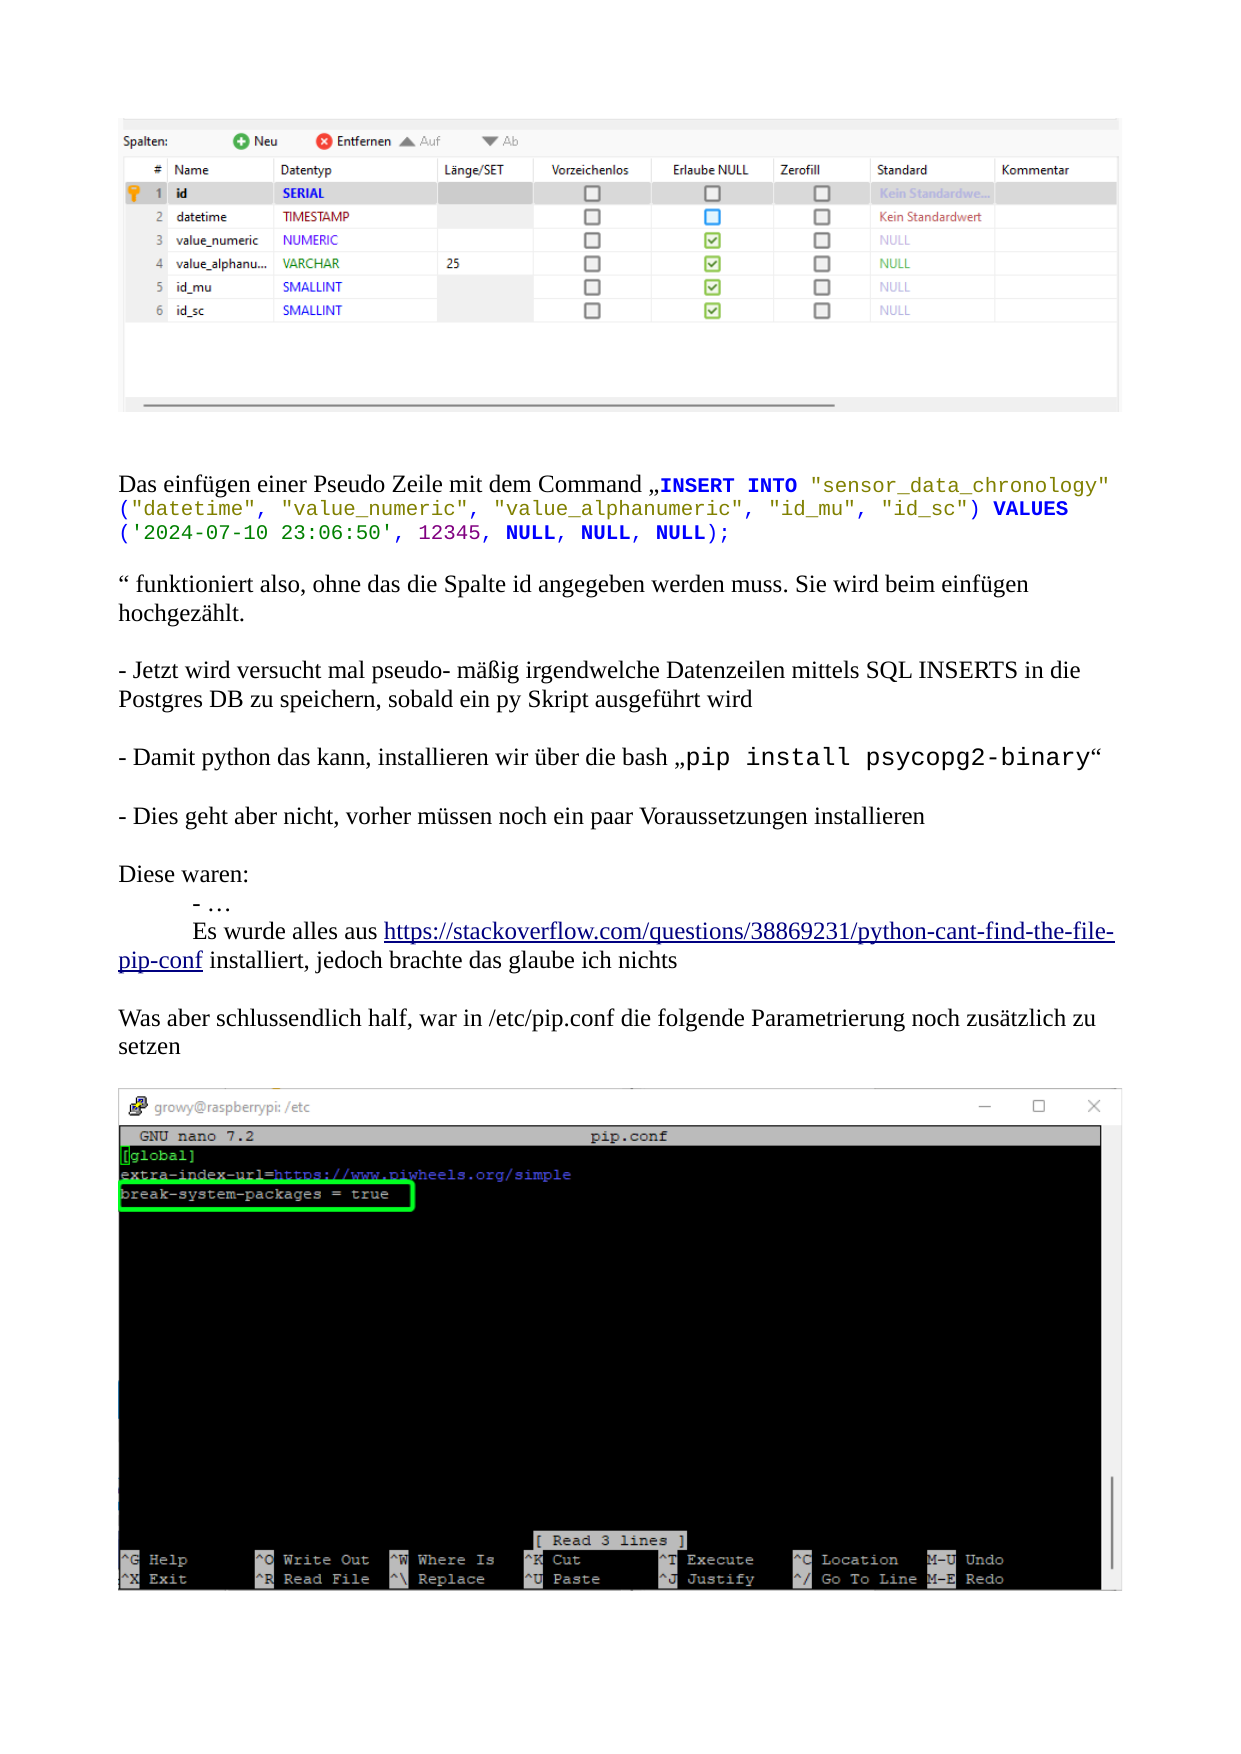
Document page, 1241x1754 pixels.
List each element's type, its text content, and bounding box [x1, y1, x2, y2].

text - Dies geht aber nicht, vorher müssen noch ein paar Voraussetzungen installieren [118, 801, 1122, 830]
text Das einfügen einer Pseudo Zeile mit dem Command „INSERT INTO "sensor_data_chronology" ("datetime", "value_numeric", "value_alphanumeric", "id_mu", "id_sc") VALUES ('2024-07-10 23:06:50', 12345, NULL, NULL, NULL); [118, 469, 1122, 546]
text Diese waren: [118, 859, 1122, 888]
text Was aber schlussendlich half, war in /etc/pip.conf die folgende Parametrierung noch zusätzlich zu setzen [118, 1003, 1122, 1060]
picture [118, 1088, 1123, 1591]
text - … [118, 888, 1122, 916]
text “ funktioniert also, ohne das die Spalte id angegeben werden muss. Sie wird beim einfügen hochgezählt. [118, 569, 1122, 627]
text Es wurde alles aus https://stackoverflow.com/questions/38869231/python-cant-find-the-file-pip-conf installiert, jedoch brachte das glaube ich nichts [118, 916, 1122, 974]
picture [118, 118, 1123, 412]
text - Jetzt wird versucht mal pseudo- mäßig irgendwelche Datenzeilen mittels SQL INSERTS in die Postgres DB zu speichern, sobald ein py Skript ausgeführt wird [118, 656, 1122, 713]
text - Damit python das kann, installieren wir über die bash „pip install psycopg2-binary“ [118, 742, 1122, 773]
